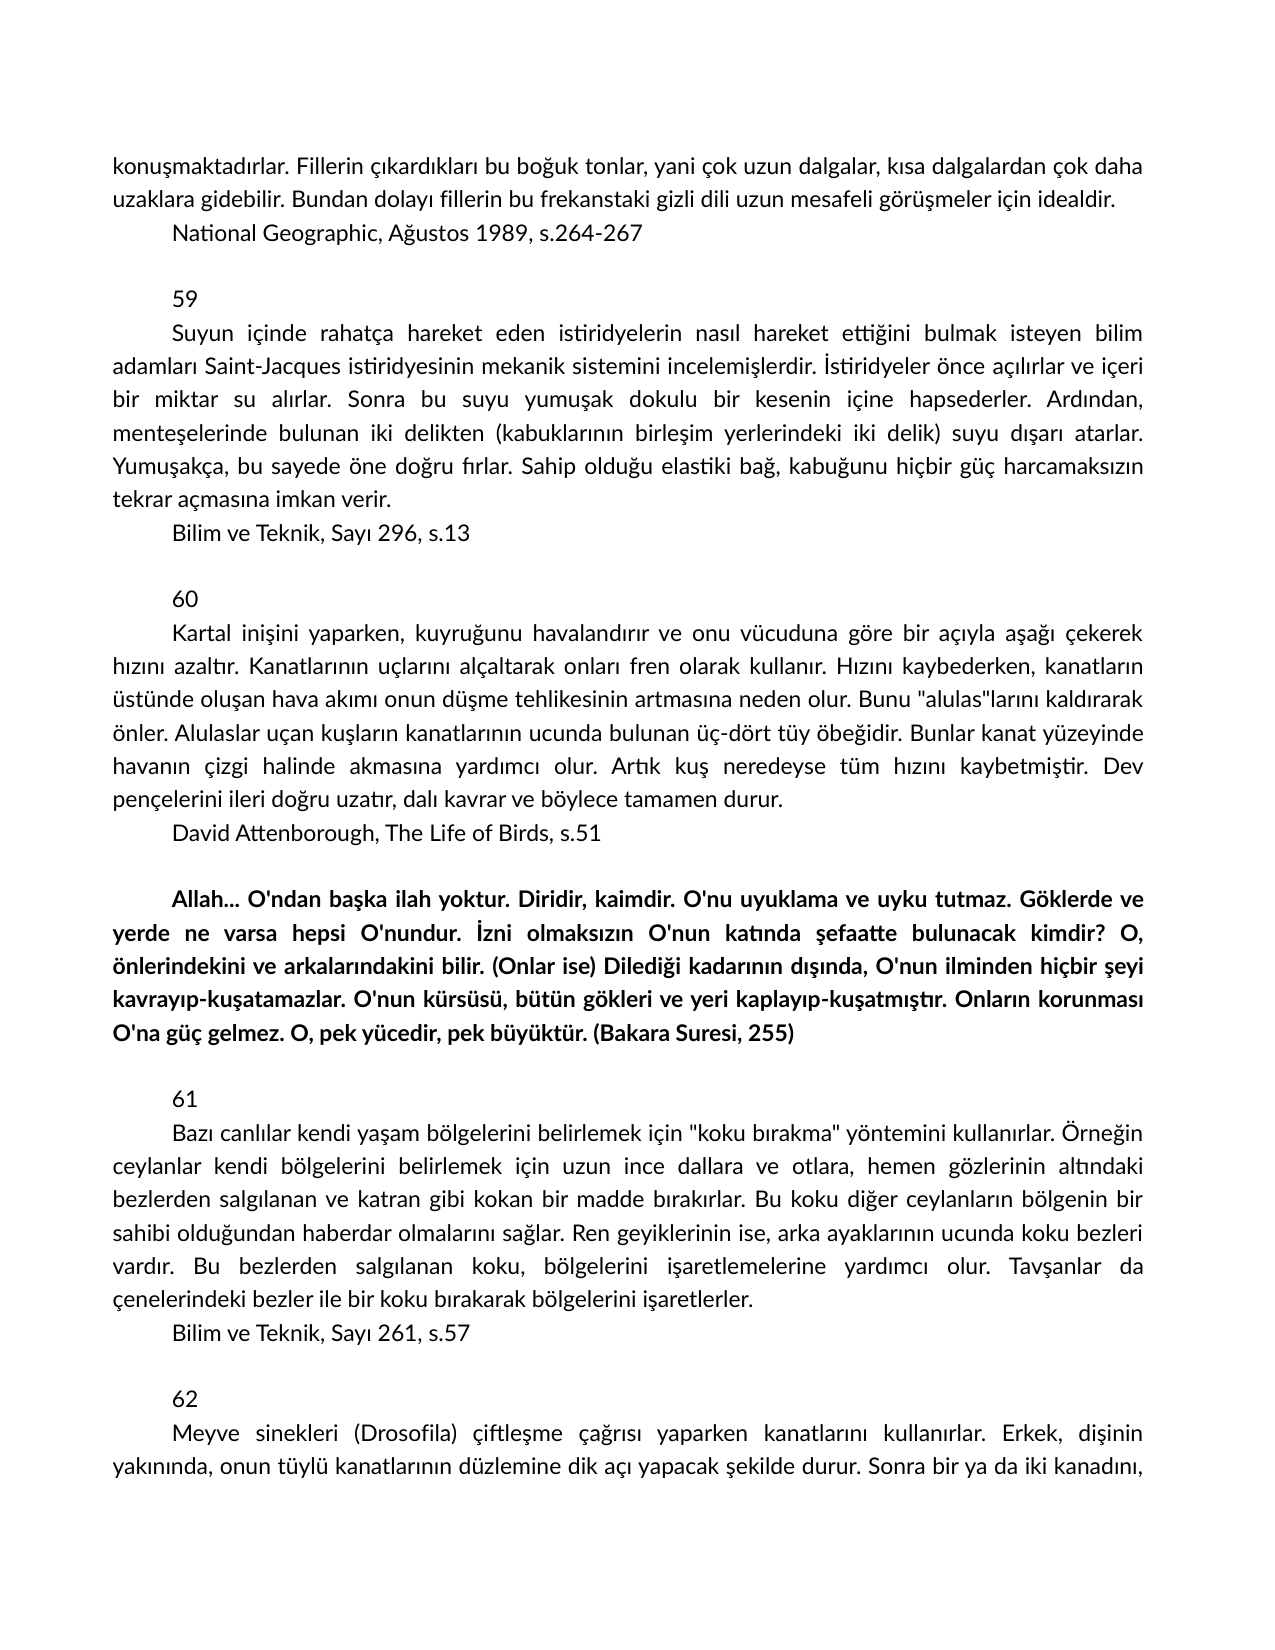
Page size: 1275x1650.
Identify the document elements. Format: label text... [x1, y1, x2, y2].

text National Geographic, Ağustos 1989, s.264-267 [112, 214, 1145, 248]
text 62 [112, 1381, 1145, 1414]
text konuşmaktadırlar. Fillerin çıkardıkları bu boğuk tonlar, yani çok uzun dalgalar, kısa dalgalardan çok daha uzaklara gidebilir. Bundan dolayı fillerin bu frekanstaki gizli dili uzun mesafeli görüşmeler için idealdir. [112, 148, 1145, 214]
text Allah... O'ndan başka ilah yoktur. Diridir, kaimdir. O'nu uyuklama ve uyku tutmaz. Göklerde ve yerde ne varsa hepsi O'nundur. İzni olmaksızın O'nun katında şefaatte bulunacak kimdir? O, önlerindekini ve arkalarındakini bilir. (Onlar ise) Dilediği kadarının dışında, O'nun ilminden hiçbir şeyi kavrayıp-kuşatamazlar. O'nun kürsüsü, bütün gökleri ve yeri kaplayıp-kuşatmıştır. Onların korunması O'na güç gelmez. O, pek yücedir, pek büyüktür. (Bakara Suresi, 255) [112, 881, 1145, 1048]
text 61 [112, 1081, 1145, 1114]
text Bilim ve Teknik, Sayı 261, s.57 [112, 1314, 1145, 1348]
text 60 [112, 581, 1145, 614]
text Kartal inişini yaparken, kuyruğunu havalandırır ve onu vücuduna göre bir açıyla aşağı çekerek hızını azaltır. Kanatlarının uçlarını alçaltarak onları fren olarak kullanır. Hızını kaybederken, kanatların üstünde oluşan hava akımı onun düşme tehlikesinin artmasına neden olur. Bunu "alulas"larını kaldırarak önler. Alulaslar uçan kuşların kanatlarının ucunda bulunan üç-dört tüy öbeğidir. Bunlar kanat yüzeyinde havanın çizgi halinde akmasına yardımcı olur. Artık kuş neredeyse tüm hızını kaybetmiştir. Dev pençelerini ileri doğru uzatır, dalı kavrar ve böylece tamamen durur. [112, 614, 1145, 814]
text David Attenborough, The Life of Birds, s.51 [112, 814, 1145, 848]
text Suyun içinde rahatça hareket eden istiridyelerin nasıl hareket ettiğini bulmak isteyen bilim adamları Saint-Jacques istiridyesinin mekanik sistemini incelemişlerdir. İstiridyeler önce açılırlar ve içeri bir miktar su alırlar. Sonra bu suyu yumuşak dokulu bir kesenin içine hapsederler. Ardından, menteşelerinde bulunan iki delikten (kabuklarının birleşim yerlerindeki iki delik) suyu dışarı atarlar. Yumuşakça, bu sayede öne doğru fırlar. Sahip olduğu elastiki bağ, kabuğunu hiçbir güç harcamaksızın tekrar açmasına imkan verir. [112, 314, 1145, 514]
text Bilim ve Teknik, Sayı 296, s.13 [112, 514, 1145, 548]
text 59 [112, 281, 1145, 314]
text Meyve sinekleri (Drosofila) çiftleşme çağrısı yaparken kanatlarını kullanırlar. Erkek, dişinin yakınında, onun tüylü kanatlarının düzlemine dik açı yapacak şekilde durur. Sonra bir ya da iki kanadını, [112, 1414, 1145, 1481]
text Bazı canlılar kendi yaşam bölgelerini belirlemek için "koku bırakma" yöntemini kullanırlar. Örneğin ceylanlar kendi bölgelerini belirlemek için uzun ince dallara ve otlara, hemen gözlerinin altındaki bezlerden salgılanan ve katran gibi kokan bir madde bırakırlar. Bu koku diğer ceylanların bölgenin bir sahibi olduğundan haberdar olmalarını sağlar. Ren geyiklerinin ise, arka ayaklarının ucunda koku bezleri vardır. Bu bezlerden salgılanan koku, bölgelerini işaretlemelerine yardımcı olur. Tavşanlar da çenelerindeki bezler ile bir koku bırakarak bölgelerini işaretlerler. [112, 1114, 1145, 1314]
